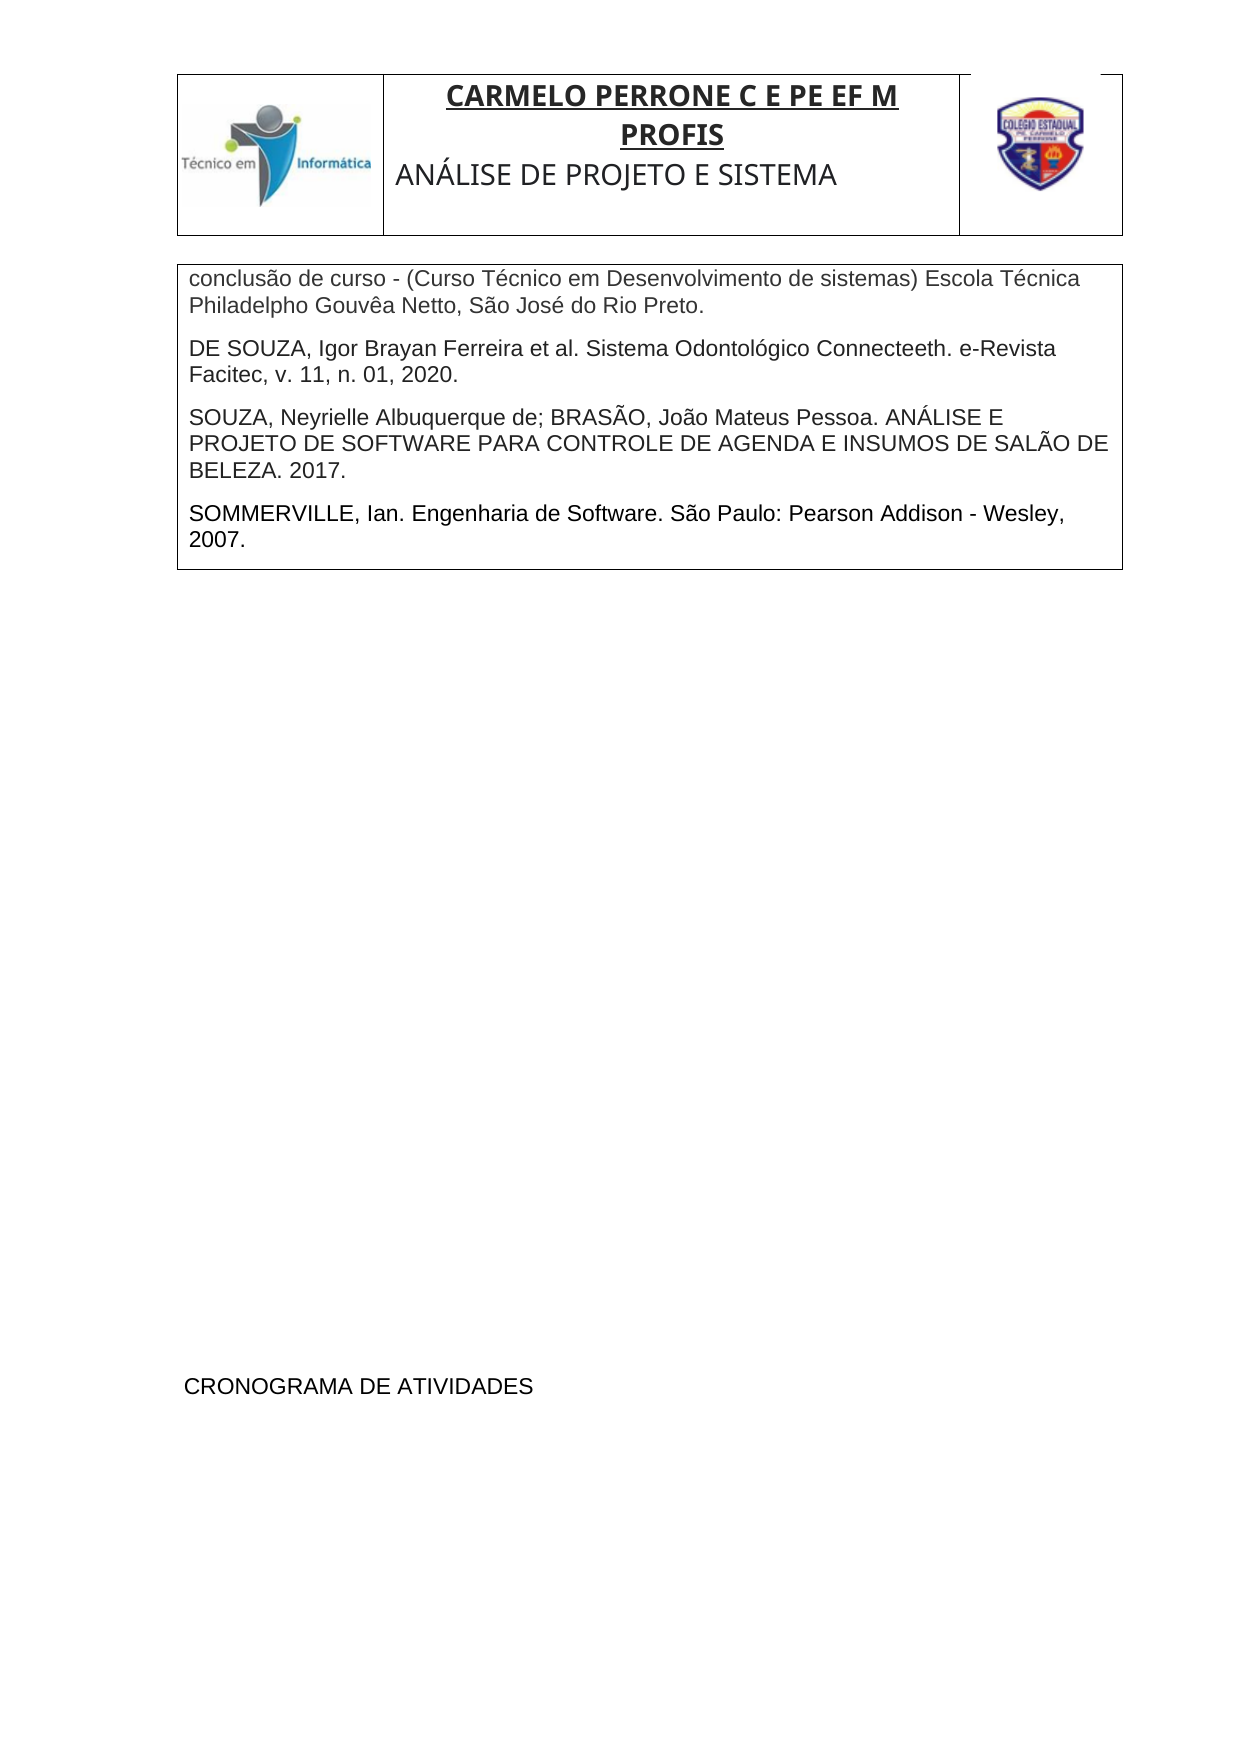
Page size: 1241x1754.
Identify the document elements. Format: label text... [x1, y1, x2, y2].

table_header conclusão de curso - (Curso Técnico em Desenvolvimento de sistemas) Escola Técnica Philadelpho Gouvêa Netto, São José do Rio Preto. DE SOUZA, Igor Brayan Ferreira et al. Sistema Odontológico Connecteeth. e-Revista Facitec, v. 11, n. 01, 2020. SOUZA, Neyrielle Albuquerque de; BRASÃO, João Mateus Pessoa. ANÁLISE E PROJETO DE SOFTWARE PARA CONTROLE DE AGENDA E INSUMOS DE SALÃO DE BELEZA. 2017. SOMMERVILLE, Ian. Engenharia de Software. São Paulo: Pearson Addison - Wesley, 2007. [178, 265, 1122, 569]
text CRONOGRAMA DE ATIVIDADES [177, 1373, 1122, 1399]
